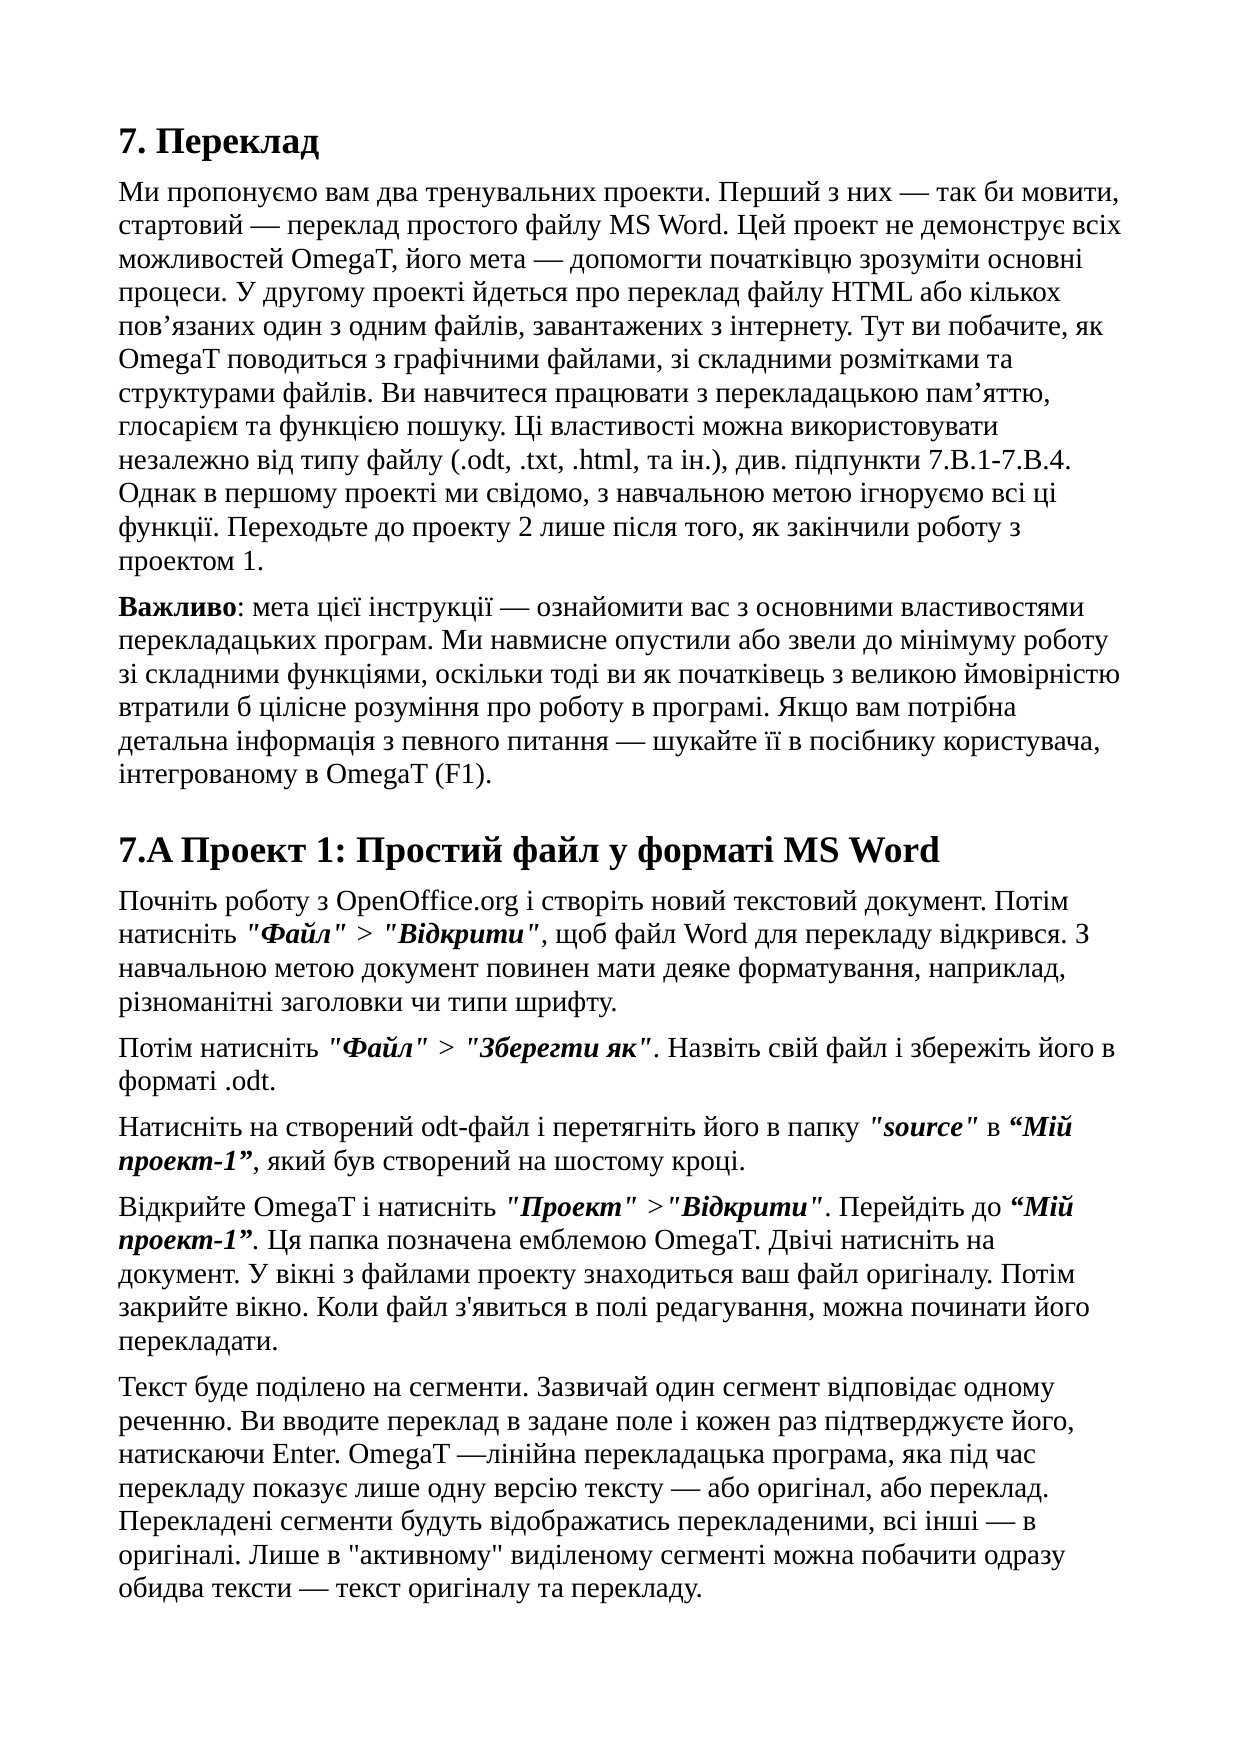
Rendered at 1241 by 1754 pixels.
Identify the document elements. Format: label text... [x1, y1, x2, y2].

text Важливо: мета цієї інструкції — ознайомити вас з основними властивостями перекладацьких програм. Ми навмисне опустили або звели до мінімуму роботу зі складними функціями, оскільки тоді ви як початківець з великою ймовірністю втратили б цілісне розуміння про роботу в програмі. Якщо вам потрібна детальна інформація з певного питання — шукайте її в посібнику користувача, інтегрованому в OmegaT (F1). [118, 589, 1122, 790]
subtitle 7.A Проект 1: Простий файл у форматі MS Word [118, 827, 1122, 871]
text Натисніть на створений odt-файл і перетягніть його в папку "source" в “Мій проект-1”, який був створений на шостому кроці. [118, 1109, 1122, 1176]
text 7. Переклад [118, 118, 1122, 161]
text Потім натисніть "Файл" > "Зберегти як". Назвіть свій файл і збережіть його в форматі .odt. [118, 1030, 1122, 1097]
text Відкрийте OmegaT і натисніть "Проект" >"Відкрити". Перейдіть до “Мій проект-1”. Ця папка позначена емблемою OmegaT. Двічі натисніть на документ. У вікні з файлами проекту знаходиться ваш файл оригіналу. Потім закрийте вікно. Коли файл з'явиться в полі редагування, можна починати його перекладати. [118, 1189, 1122, 1357]
text Текст буде поділено на сегменти. Зазвичай один сегмент відповідає одному реченню. Ви вводите переклад в задане поле і кожен раз підтверджуєте його, натискаючи Enter. OmegaT —лінійна перекладацька програма, яка під час перекладу показує лише одну версію тексту — або оригінал, або переклад. Перекладені сегменти будуть відображатись перекладеними, всі інші — в оригіналі. Лише в "активному" виділеному сегменті можна побачити одразу обидва тексти — текст оригіналу та перекладу. [118, 1369, 1122, 1604]
text Ми пропонуємо вам два тренувальних проекти. Перший з них — так би мовити, стартовий — переклад простого файлу MS Word. Цей проект не демонструє всіх можливостей OmegaT, його мета — допомогти початківцю зрозуміти основні процеси. У другому проекті йдеться про переклад файлу HTML або кількох пов’язаних один з одним файлів, завантажених з інтернету. Тут ви побачите, як OmegaT поводиться з графічними файлами, зі складними розмітками та структурами файлів. Ви навчитеся працювати з перекладацькою памʼяттю, глосарієм та функцією пошуку. Ці властивості можна використовувати незалежно від типу файлу (.odt, .txt, .html, та ін.), див. підпункти 7.В.1-7.В.4. Однак в першому проекті ми свідомо, з навчальною метою ігноруємо всі ці функції. Переходьте до проекту 2 лише після того, як закінчили роботу з проектом 1. [118, 174, 1122, 576]
text Почніть роботу з OpenOffice.org і створіть новий текстовий документ. Потім натисніть "Файл" > "Відкрити", щоб файл Word для перекладу відкрився. З навчальною метою документ повинен мати деяке форматування, наприклад, різноманітні заголовки чи типи шрифту. [118, 883, 1122, 1017]
